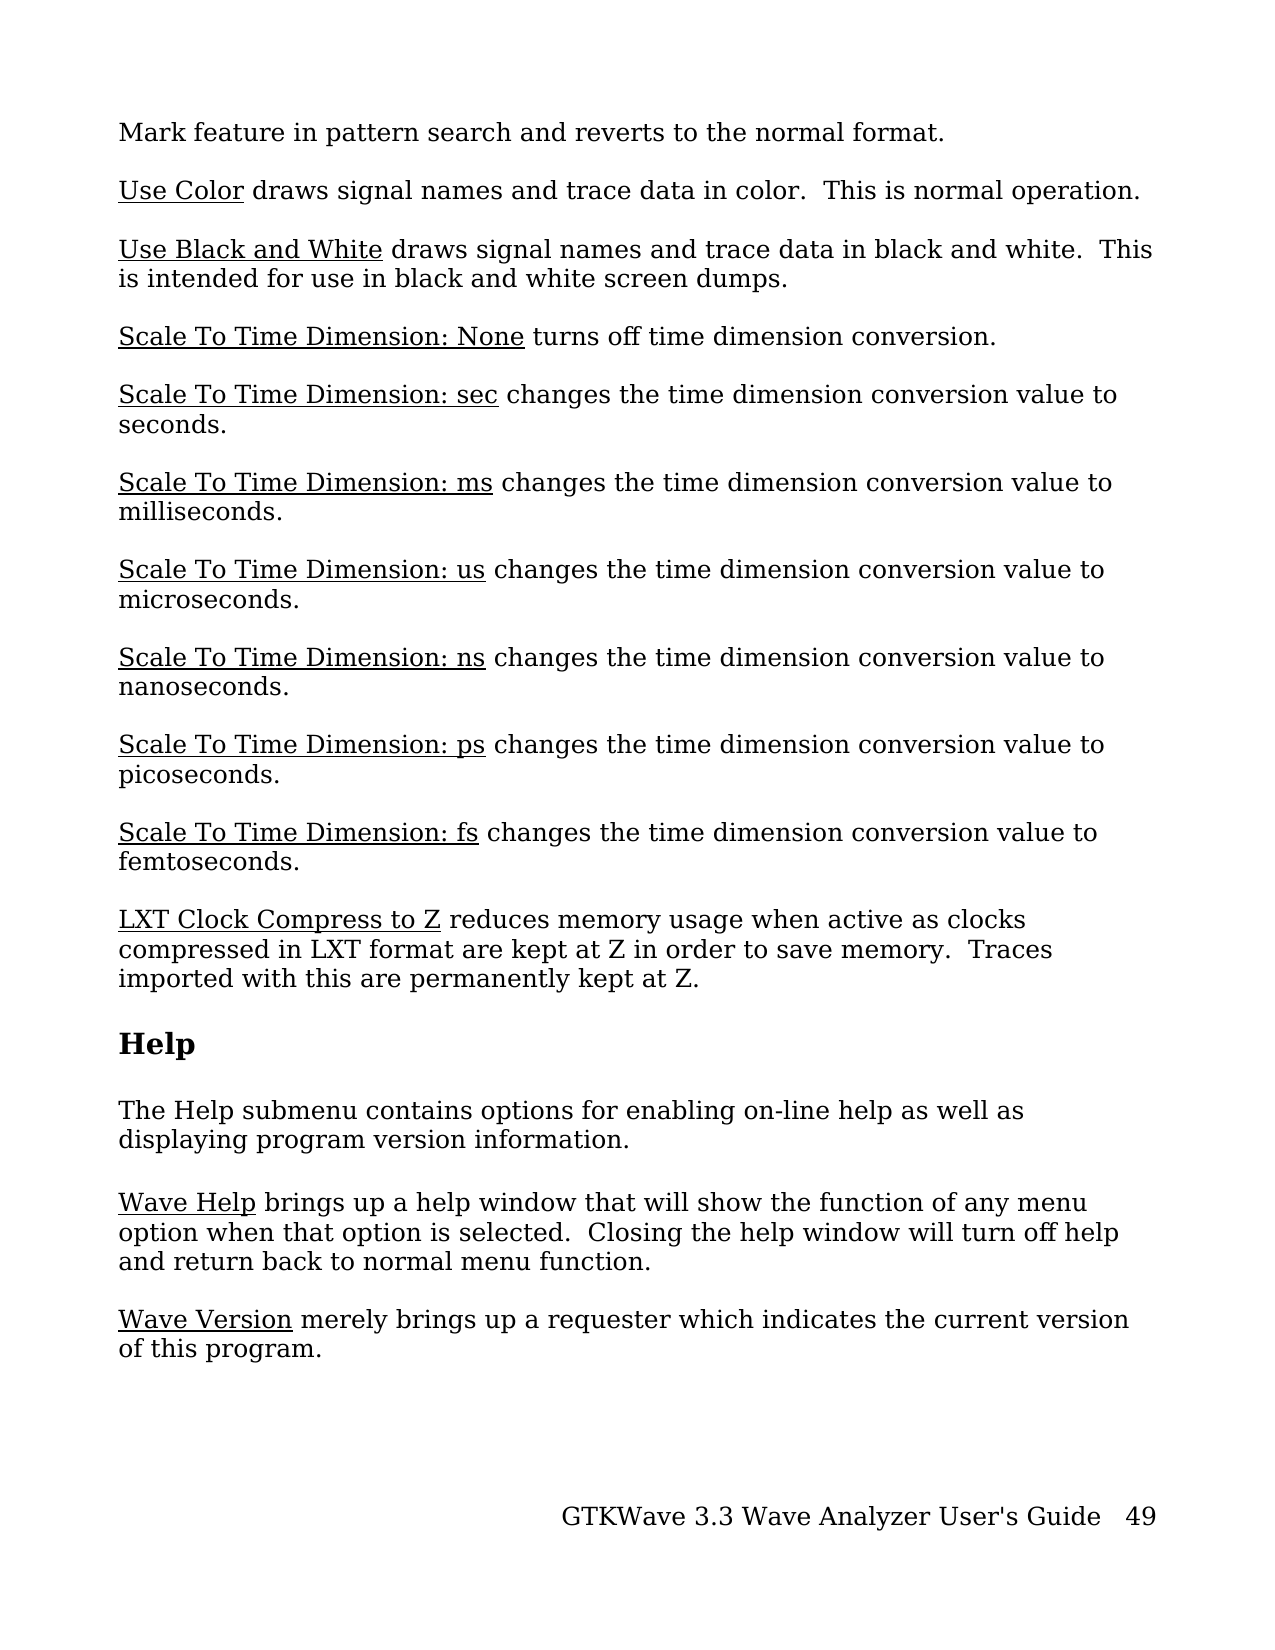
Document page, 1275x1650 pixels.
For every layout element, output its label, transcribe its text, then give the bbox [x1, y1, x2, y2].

subtitle Help [118, 1027, 1157, 1062]
text Use Black and White draws signal names and trace data in black and white. This is intended for use in black and white screen dumps. [118, 235, 1157, 293]
text Scale To Time Dimension: ps changes the time dimension conversion value to picoseconds. [118, 731, 1157, 789]
text Scale To Time Dimension: ms changes the time dimension conversion value to milliseconds. [118, 468, 1157, 526]
text Scale To Time Dimension: None turns off time dimension conversion. [118, 322, 1157, 351]
text Scale To Time Dimension: fs changes the time dimension conversion value to femtoseconds. [118, 818, 1157, 876]
text Scale To Time Dimension: sec changes the time dimension conversion value to seconds. [118, 381, 1157, 439]
text Wave Version merely brings up a requester which indicates the current version of this program. [118, 1305, 1157, 1363]
text Scale To Time Dimension: us changes the time dimension conversion value to microseconds. [118, 556, 1157, 614]
text Use Color draws signal names and trace data in color. This is normal operation. [118, 176, 1157, 206]
text The Help submenu contains options for enabling on-line help as well as displaying program version information. [118, 1096, 1157, 1154]
text Mark feature in pattern search and reverts to the normal format. [118, 118, 1157, 147]
text Wave Help brings up a help window that will show the function of any menu option when that option is selected. Closing the help window will turn off help and return back to normal menu function. [118, 1188, 1157, 1276]
text Scale To Time Dimension: ns changes the time dimension conversion value to nanoseconds. [118, 643, 1157, 701]
text LXT Clock Compress to Z reduces memory usage when active as clocks compressed in LXT format are kept at Z in order to save memory. Traces imported with this are permanently kept at Z. [118, 906, 1157, 993]
